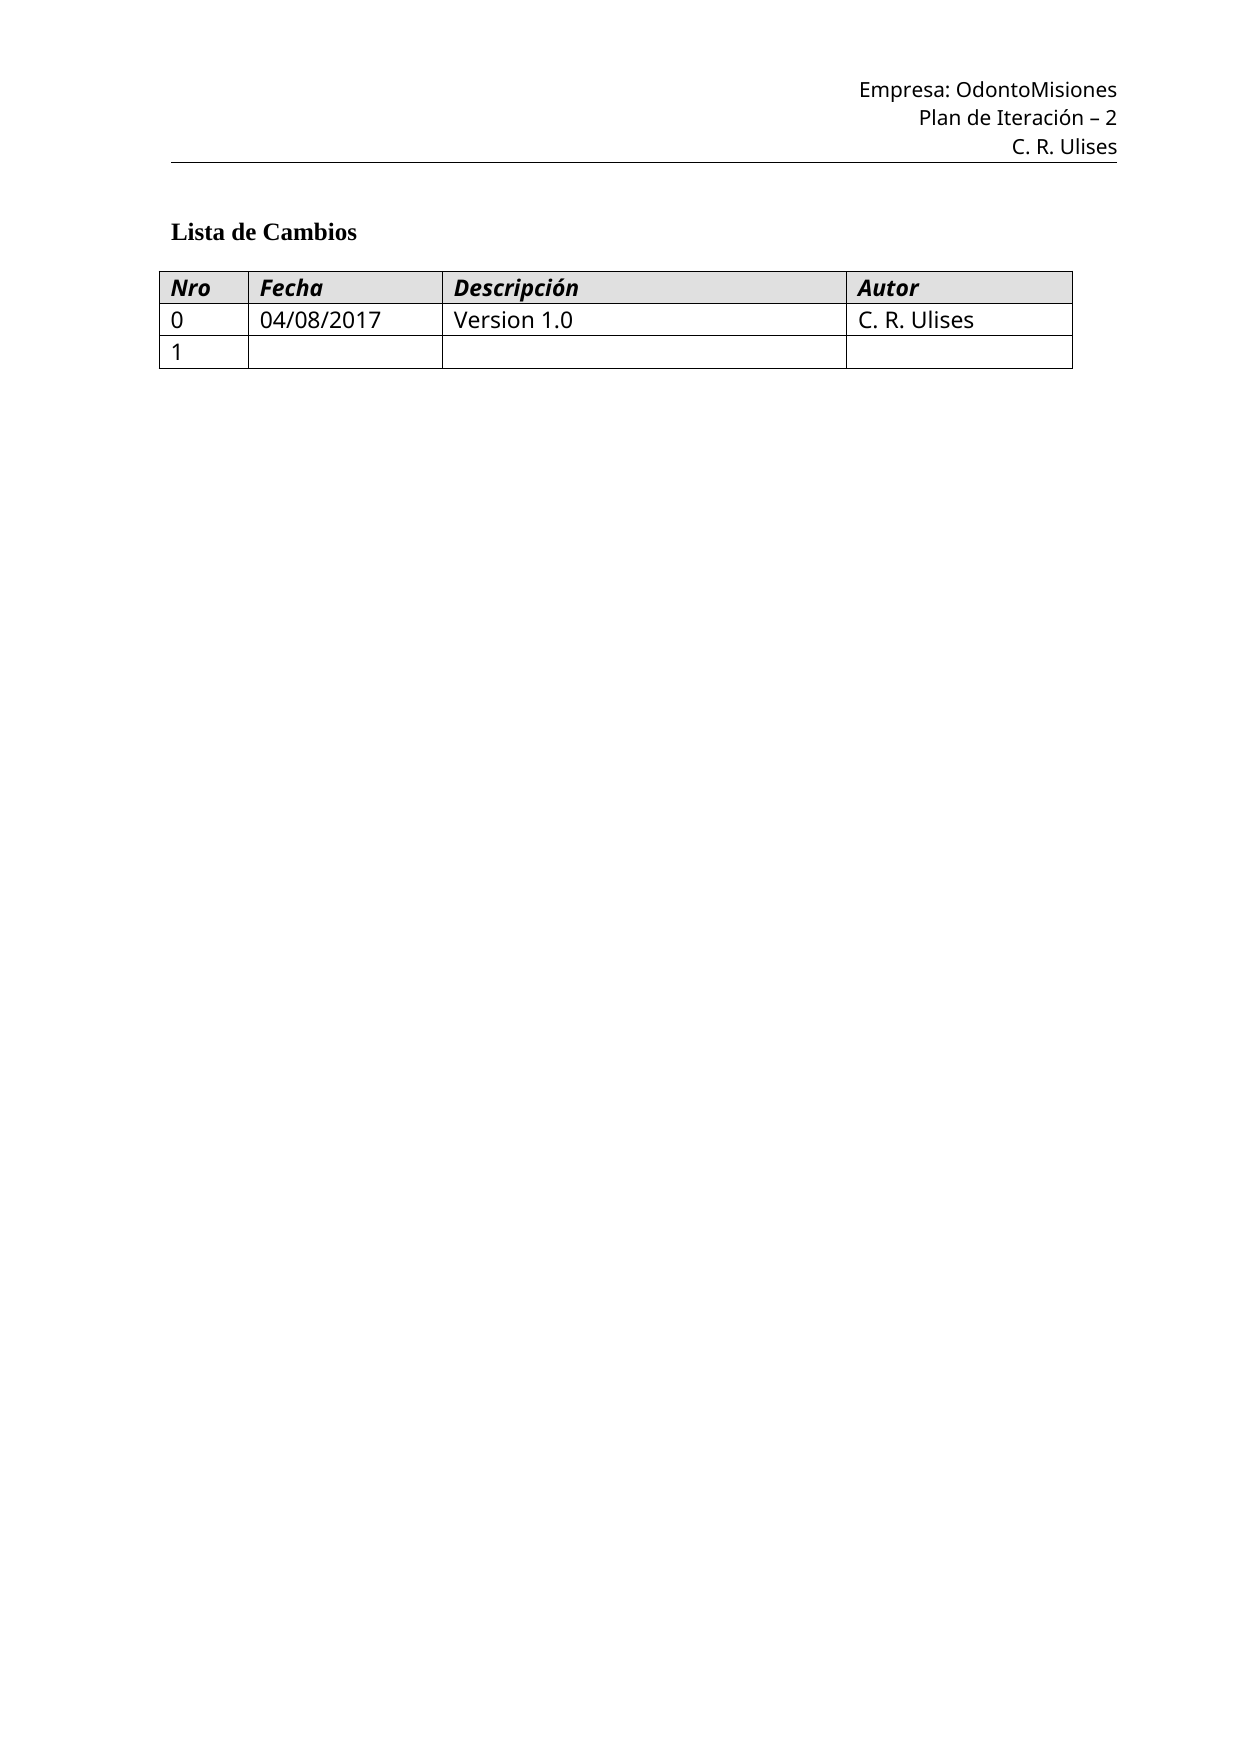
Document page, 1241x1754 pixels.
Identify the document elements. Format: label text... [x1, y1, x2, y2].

table_cell 1 [160, 336, 248, 367]
table_header Nro [160, 272, 248, 303]
table_cell [249, 336, 442, 367]
table_cell 04/08/2017 [249, 304, 442, 335]
table_header Fecha [249, 272, 442, 303]
table_cell 0 [160, 304, 248, 335]
table_cell C. R. Ulises [847, 304, 1072, 335]
text Lista de Cambios [171, 217, 1117, 246]
table_cell [847, 336, 1072, 367]
table_cell Version 1.0 [443, 304, 846, 335]
table_header Autor [847, 272, 1072, 303]
table_cell [443, 336, 846, 367]
table_header Descripción [443, 272, 846, 303]
